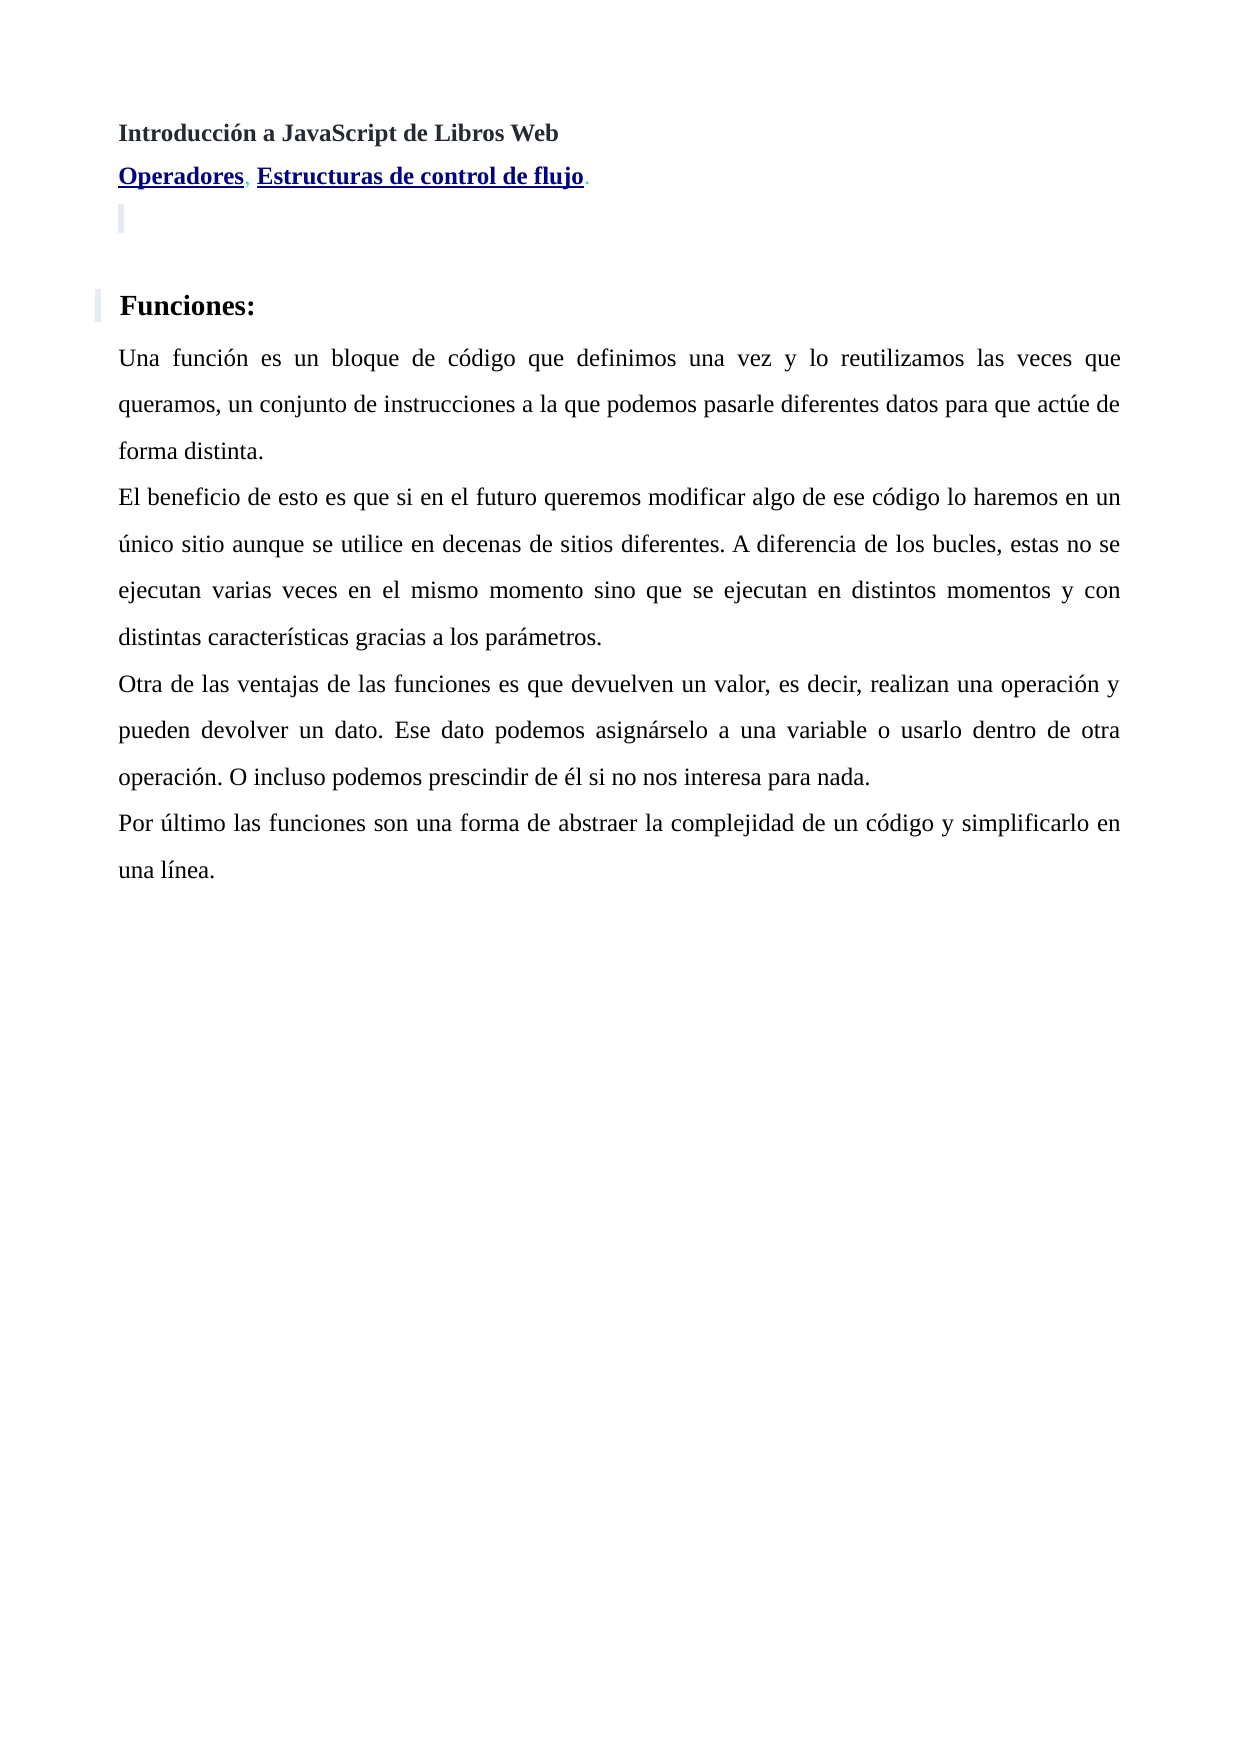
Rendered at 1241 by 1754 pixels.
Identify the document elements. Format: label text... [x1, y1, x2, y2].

subtitle Operadores, ​Estructuras de control de flujo.​ [118, 161, 1122, 190]
text Una función es un bloque de código que definimos una vez y lo reutilizamos las veces que queramos, un conjunto de instrucciones a la que podemos pasarle diferentes datos para que actúe de forma distinta. [118, 343, 1122, 464]
text El beneficio de esto es que si en el futuro queremos modificar algo de ese código lo haremos en un único sitio aunque se utilice en decenas de sitios diferentes. A diferencia de los bucles, estas no se ejecutan varias veces en el mismo momento sino que se ejecutan en distintos momentos y con distintas características gracias a los parámetros. [118, 482, 1122, 651]
subtitle Introducción a JavaScript de Libros Web [118, 118, 1122, 147]
text Por último las funciones son una forma de abstraer la complejidad de un código y simplificarlo en una línea. [118, 808, 1122, 884]
text Otra de las ventajas de las funciones es que devuelven un valor, es decir, realizan una operación y pueden devolver un dato. Ese dato podemos asignárselo a una variable o usarlo dentro de otra operación. O incluso podemos prescindir de él si no nos interesa para nada. [118, 669, 1122, 791]
text Funciones: [94, 288, 1063, 322]
